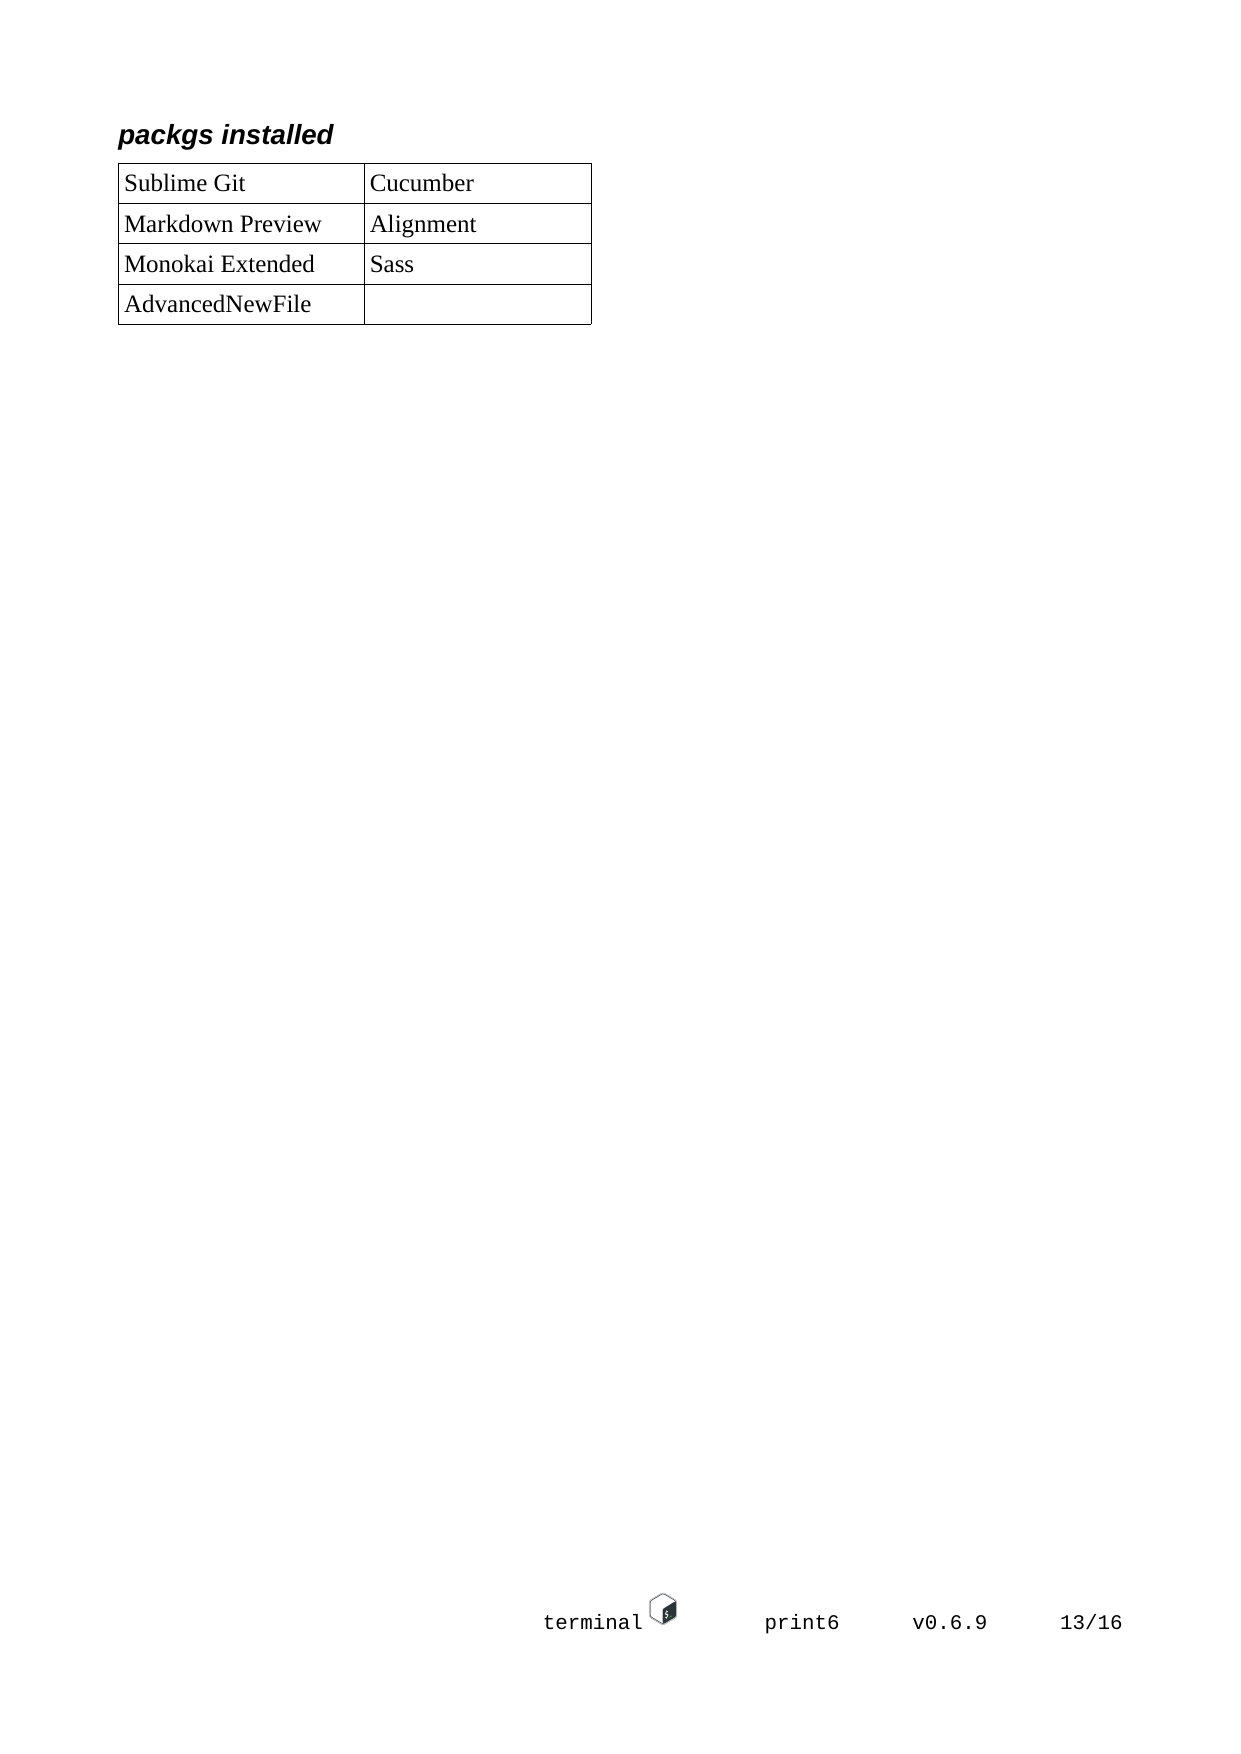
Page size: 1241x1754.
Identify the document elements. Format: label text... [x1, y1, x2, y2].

table_cell AdvancedNewFile [119, 285, 364, 324]
table_header Sublime Git [119, 164, 364, 203]
table_cell Monokai Extended [119, 244, 364, 283]
table_cell Alignment [365, 204, 591, 243]
table_cell Sass [365, 244, 591, 283]
picture [642, 1588, 684, 1630]
subtitle packgs installed [118, 118, 591, 150]
table_header Cucumber [365, 164, 591, 203]
table_cell [365, 285, 591, 324]
table_cell Markdown Preview [119, 204, 364, 243]
